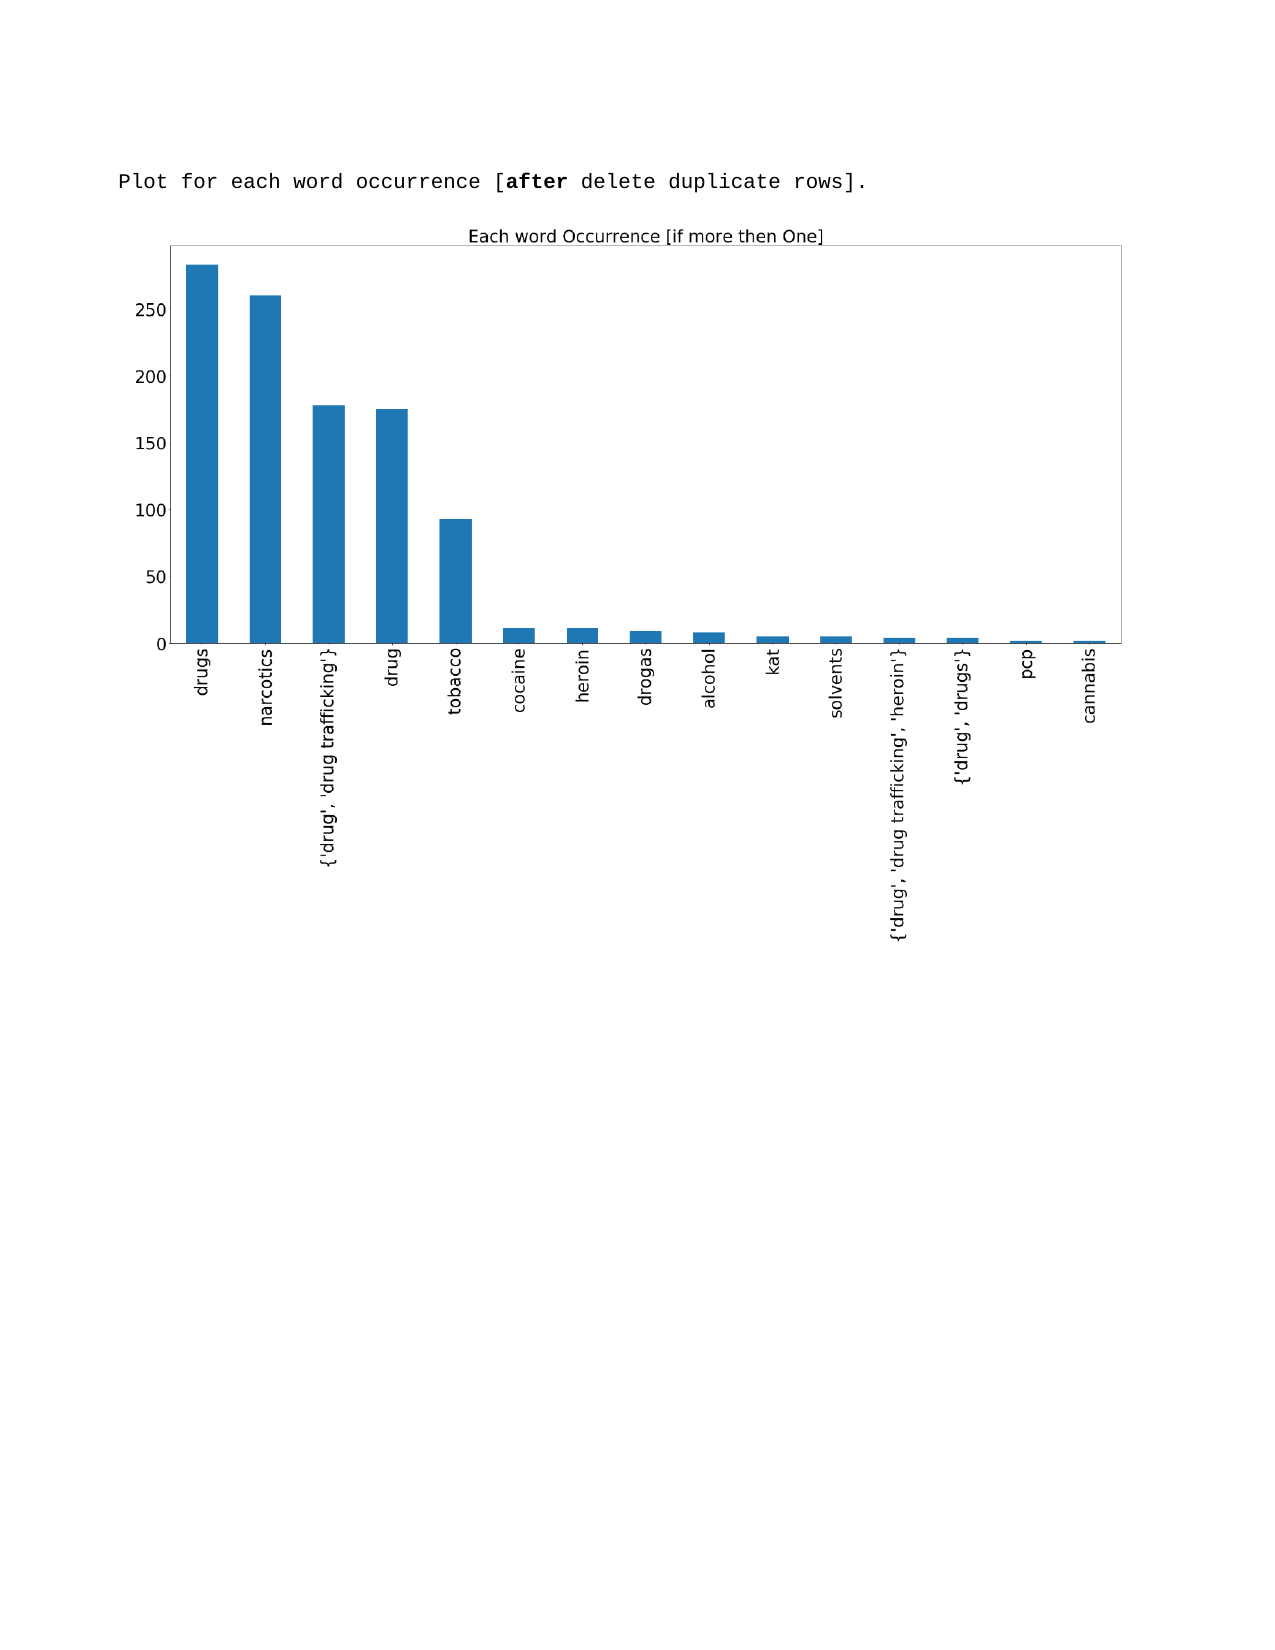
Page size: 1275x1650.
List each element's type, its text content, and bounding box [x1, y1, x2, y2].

text Plot for each word occurrence [after delete duplicate rows]. [118, 171, 1157, 195]
picture [118, 224, 1157, 945]
